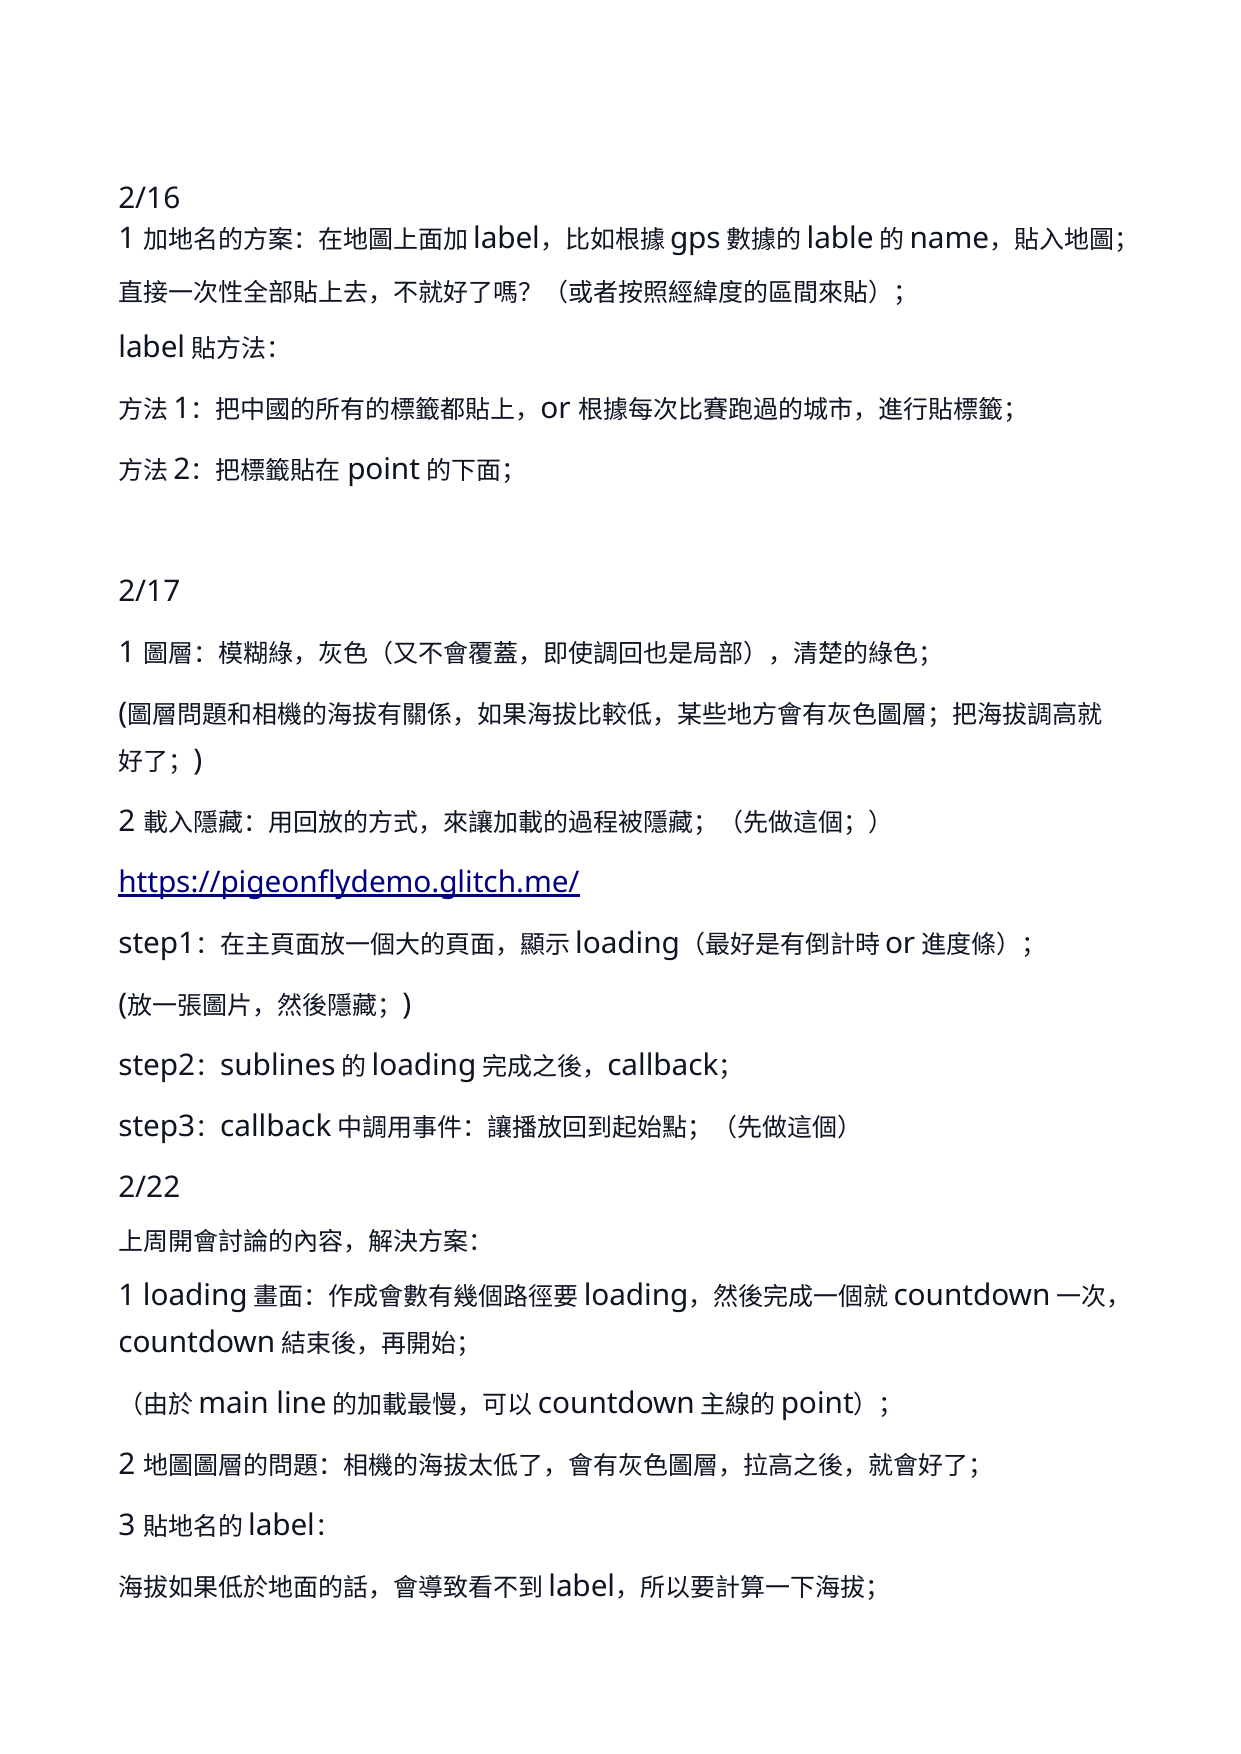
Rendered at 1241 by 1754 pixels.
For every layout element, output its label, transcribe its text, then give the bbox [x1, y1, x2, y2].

text 方法1：把中國的所有的標籤都貼上，or 根據每次比賽跑過的城市，進行貼標籤； [118, 386, 1122, 427]
text 海拔如果低於地面的話，會導致看不到label，所以要計算一下海拔； [118, 1565, 1122, 1605]
text 方法2：把標籤貼在 point的下面； [118, 447, 1122, 488]
text step2：sublines的loading完成之後，callback； [118, 1043, 1122, 1084]
text 1 加地名的方案：在地圖上面加label，比如根據gps數據的lable的name，貼入地圖； [118, 217, 1122, 257]
text step3：callback中調用事件：讓播放回到起始點；（先做這個） [118, 1104, 1122, 1145]
text 上周開會討論的內容，解決方案： [118, 1226, 1122, 1255]
text 1 圖層：模糊綠，灰色（又不會覆蓋，即使調回也是局部），清楚的綠色； [118, 631, 1122, 671]
text （由於main line的加載最慢，可以countdown主線的point）； [118, 1382, 1122, 1422]
text 2/16 [118, 176, 1122, 217]
text step1：在主頁面放一個大的頁面，顯示loading（最好是有倒計時or進度條）； [118, 921, 1122, 962]
text 1 loading畫面：作成會數有幾個路徑要loading，然後完成一個就countdown一次，countdown結束後，再開始； [118, 1274, 1122, 1361]
text 2/22 [118, 1165, 1122, 1206]
text 2 載入隱藏：用回放的方式，來讓加載的過程被隱藏；（先做這個；） [118, 799, 1122, 839]
text 直接一次性全部貼上去，不就好了嗎？（或者按照經緯度的區間來貼）； [118, 278, 1122, 307]
text 2/17 [118, 569, 1122, 610]
text https://pigeonflydemo.glitch.me/ [118, 860, 1122, 901]
text 3 貼地名的label： [118, 1504, 1122, 1544]
text (放一張圖片，然後隱藏；) [118, 982, 1122, 1023]
text label貼方法： [118, 325, 1122, 366]
text 2 地圖圖層的問題：相機的海拔太低了，會有灰色圖層，拉高之後，就會好了； [118, 1443, 1122, 1483]
text (圖層問題和相機的海拔有關係，如果海拔比較低，某些地方會有灰色圖層；把海拔調高就好了；) [118, 692, 1122, 778]
